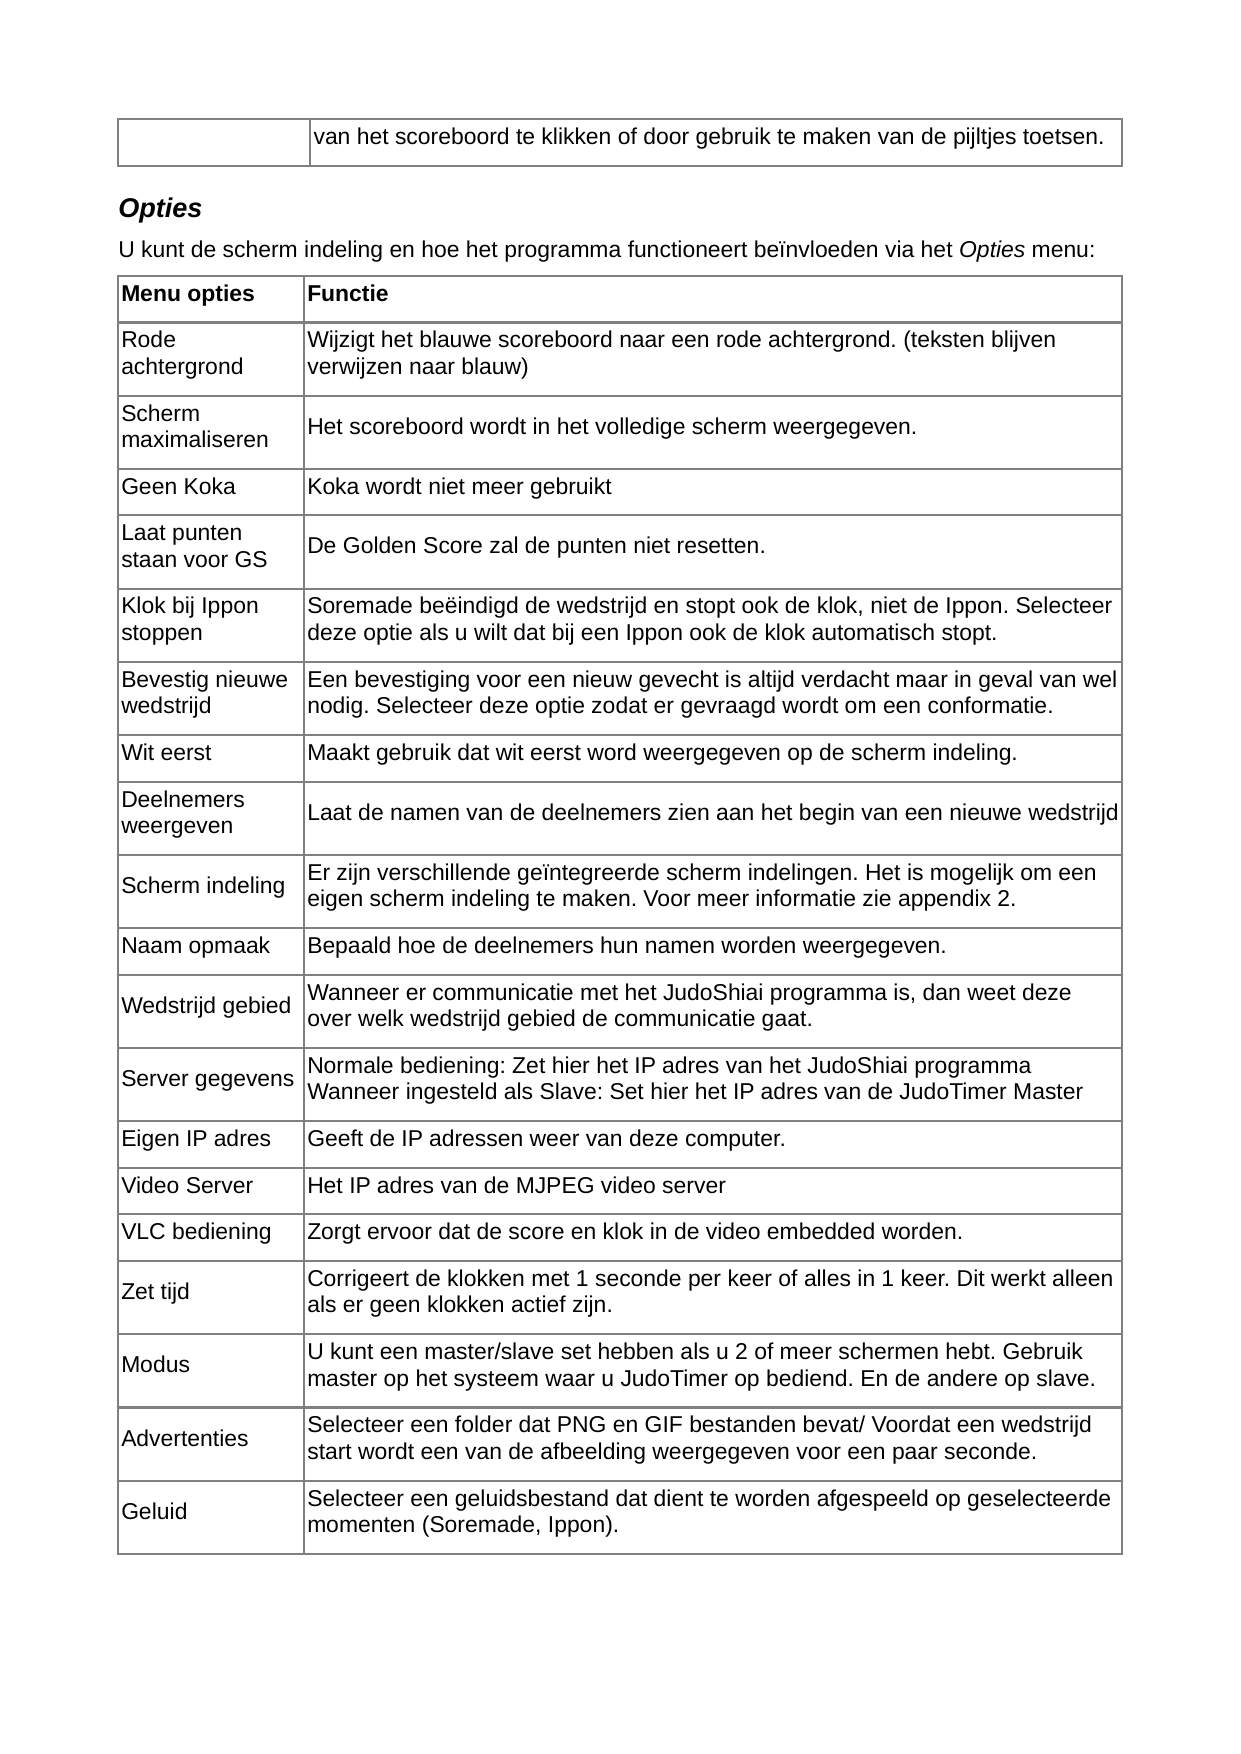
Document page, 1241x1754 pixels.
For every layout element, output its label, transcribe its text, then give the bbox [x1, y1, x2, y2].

table_cell Zorgt ervoor dat de score en klok in de video embedded worden. [305, 1215, 1121, 1260]
table_cell Scherm indeling [119, 856, 303, 927]
table_cell Klok bij Ippon stoppen [119, 590, 303, 661]
table_cell Zet tijd [119, 1262, 303, 1333]
table_cell van het scoreboord te klikken of door gebruik te maken van de pijltjes toetsen. [311, 120, 1121, 165]
table_cell Selecteer een geluidsbestand dat dient te worden afgespeeld op geselecteerde momenten (Soremade, Ippon). [305, 1482, 1121, 1553]
table_cell Laat punten staan voor GS [119, 516, 303, 587]
table_cell Maakt gebruik dat wit eerst word weergegeven op de scherm indeling. [305, 736, 1121, 781]
table_cell Naam opmaak [119, 929, 303, 973]
table_cell Geen Koka [119, 470, 303, 514]
text U kunt de scherm indeling en hoe het programma functioneert beïnvloeden via het Opties menu: [118, 236, 1122, 262]
table_cell Laat de namen van de deelnemers zien aan het begin van een nieuwe wedstrijd [305, 783, 1121, 854]
table_cell Advertenties [119, 1409, 303, 1479]
table_header Menu opties [119, 277, 303, 321]
table_cell Eigen IP adres [119, 1122, 303, 1167]
table_cell Wedstrijd gebied [119, 976, 303, 1047]
table_cell Scherm maximaliseren [119, 397, 303, 468]
table_cell Rode achtergrond [119, 324, 303, 394]
table_cell Soremade beëindigd de wedstrijd en stopt ook de klok, niet de Ippon. Selecteer deze optie als u wilt dat bij een Ippon ook de klok automatisch stopt. [305, 590, 1121, 661]
table_cell Een bevestiging voor een nieuw gevecht is altijd verdacht maar in geval van wel nodig. Selecteer deze optie zodat er gevraagd wordt om een conformatie. [305, 663, 1121, 734]
table_cell Het scoreboord wordt in het volledige scherm weergegeven. [305, 397, 1121, 468]
subtitle Opties [118, 192, 1122, 223]
table_cell Server gegevens [119, 1049, 303, 1120]
table_cell Geeft de IP adressen weer van deze computer. [305, 1122, 1121, 1167]
table_cell [119, 120, 309, 165]
table_cell Deelnemers weergeven [119, 783, 303, 854]
table_cell De Golden Score zal de punten niet resetten. [305, 516, 1121, 587]
table_cell Wanneer er communicatie met het JudoShiai programma is, dan weet deze over welk wedstrijd gebied de communicatie gaat. [305, 976, 1121, 1047]
table_cell U kunt een master/slave set hebben als u 2 of meer schermen hebt. Gebruik master op het systeem waar u JudoTimer op bediend. En de andere op slave. [305, 1335, 1121, 1406]
table_header Functie [305, 277, 1121, 321]
table_cell Normale bediening: Zet hier het IP adres van het JudoShiai programma Wanneer ingesteld als Slave: Set hier het IP adres van de JudoTimer Master [305, 1049, 1121, 1120]
table_cell Bevestig nieuwe wedstrijd [119, 663, 303, 734]
table_cell Wijzigt het blauwe scoreboord naar een rode achtergrond. (teksten blijven verwijzen naar blauw) [305, 324, 1121, 394]
table_cell Modus [119, 1335, 303, 1406]
table_cell Geluid [119, 1482, 303, 1553]
table_cell Wit eerst [119, 736, 303, 781]
table_cell VLC bediening [119, 1215, 303, 1260]
table_cell Video Server [119, 1169, 303, 1213]
table_cell Bepaald hoe de deelnemers hun namen worden weergegeven. [305, 929, 1121, 973]
table_cell Het IP adres van de MJPEG video server [305, 1169, 1121, 1213]
table_cell Selecteer een folder dat PNG en GIF bestanden bevat/ Voordat een wedstrijd start wordt een van de afbeelding weergegeven voor een paar seconde. [305, 1409, 1121, 1479]
table_cell Er zijn verschillende geïntegreerde scherm indelingen. Het is mogelijk om een eigen scherm indeling te maken. Voor meer informatie zie appendix 2. [305, 856, 1121, 927]
table_cell Koka wordt niet meer gebruikt [305, 470, 1121, 514]
table_cell Corrigeert de klokken met 1 seconde per keer of alles in 1 keer. Dit werkt alleen als er geen klokken actief zijn. [305, 1262, 1121, 1333]
